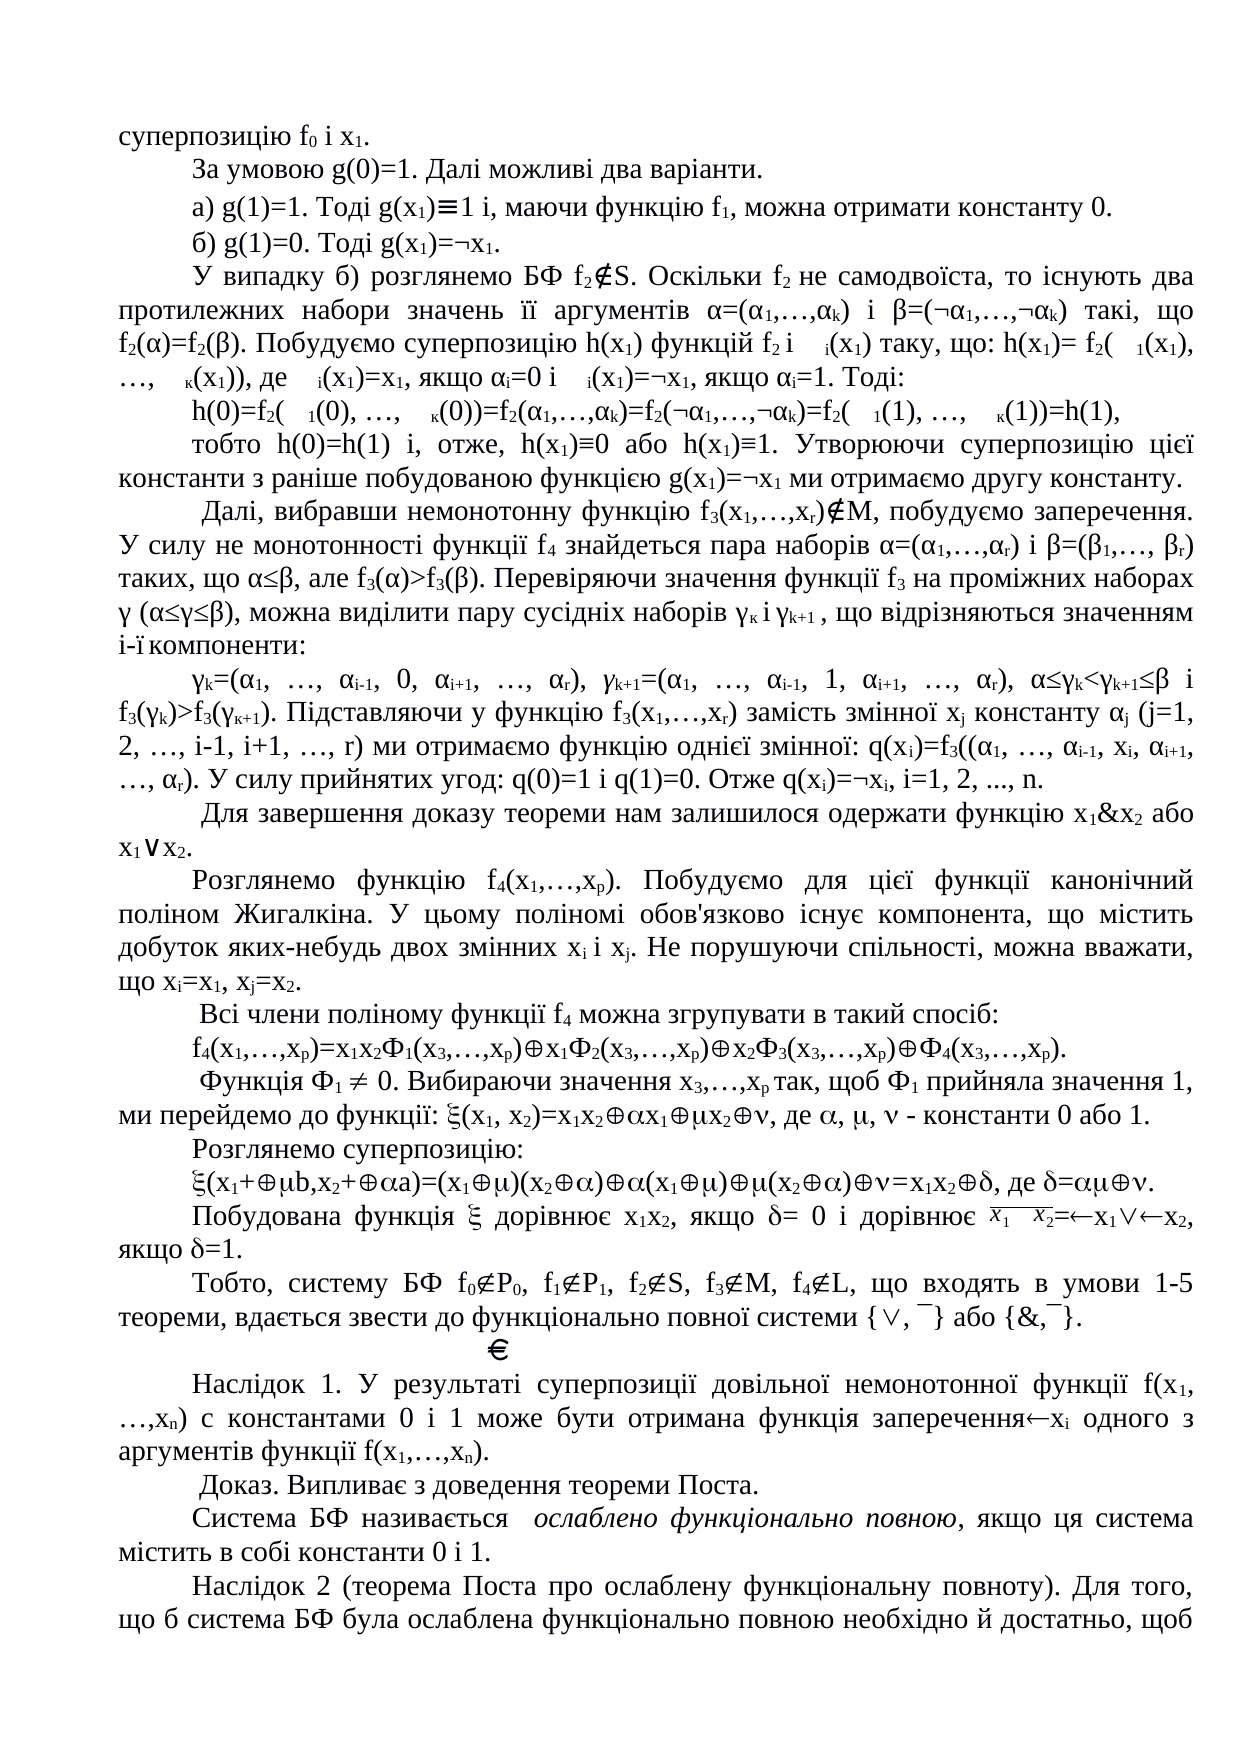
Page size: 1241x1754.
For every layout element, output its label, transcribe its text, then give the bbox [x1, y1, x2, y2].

text Далі, вибравши немонотонну функцію f3(x1,…,xr)∉М, побудуємо заперечення. У силу не монотонності функції f4 знайдеться пара наборів α=(α1,…,αr) і β=(β1,…, βr) таких, що α≤β, але f3(α)>f3(β). Перевіряючи значення функції f3 на проміжних наборах γ (α≤γ≤β), можна виділити пару сусідніх наборів γк і γk+1 , що відрізняються значенням i-ї компоненти: [118, 493, 1194, 661]
text Наслідок 1. У результаті суперпозиції довільної немонотонної функції f(x1,…,xn) с константами 0 і 1 може бути отримана функція заперечення¬xi одного з аргументів функції f(x1,…,xn). [118, 1366, 1194, 1467]
text За умовою g(0)=1. Далі можливі два варіанти. [118, 152, 1194, 185]
text Для завершення доказу теореми нам залишилося одержати функцію х1&х2 або x1∨x2. [118, 795, 1194, 862]
text Розглянемо функцію f4(х1,…,хр). Побудуємо для цієї функції канонічний поліном Жигалкіна. У цьому поліномі обов'язково існує компонента, що містить добуток яких-небудь двох змінних хi і xj. Не порушуючи спільності, можна вважати, що xi=x1, xj=x2. [118, 862, 1194, 996]
text Доказ. Випливає з доведення теореми Поста. [118, 1467, 1194, 1501]
text Всі члени поліному функції f4 можна згрупувати в такий спосіб: [118, 996, 1194, 1030]
text суперпозицію f0 і х1. [118, 118, 1194, 152]
text h(0)=f2(1(0), …, к(0))=f2(α1,…,αk)=f2(¬α1,…,¬αk)=f2(1(1), …, к(1))=h(1), [118, 393, 1194, 426]
text тобто h(0)=h(1) і, отже, h(x1)≡0 або h(x1)≡1. Утворюючи суперпозицію цієї константи з раніше побудованою функцією g(x1)=¬x1 ми отримаємо другу константу. [118, 426, 1194, 493]
text Побудована функція  дорівнює х1х2, якщо = 0 і дорівнює =¬х1∨¬x2, якщо =1. [118, 1198, 1194, 1265]
text б) g(1)=0. Тоді g(x1)=¬x1. [118, 225, 1194, 258]
text У випадку б) розглянемо БФ f2∉S. Оскільки f2 не самодвоїста, то існують два протилежних набори значень її аргументів α=(α1,…,αk) і β=(¬α1,…,¬αk) такі, що f2(α)=f2(β). Побудуємо суперпозицію h(x1) функцій f2 і і(x1) таку, що: h(x1)= f2(1(x1),…, к(x1)), де і(x1)=х1, якщо αі=0 і і(x1)=¬х1, якщо αі=1. Тоді: [118, 258, 1194, 393]
text Розглянемо суперпозицію: [118, 1131, 1194, 1164]
text Наслідок 2 (теорема Поста про ослаблену функціональну повноту). Для того, що б система БФ була ослаблена функціонально повною необхідно й достатньо, щоб [118, 1568, 1194, 1635]
text (х1+⊕b,х2+⊕αа)=(х1⊕)(х2⊕α)⊕α(х1⊕)⊕(х2⊕α)⊕=х1х2⊕, де =α⊕. [118, 1164, 1194, 1198]
text f4(х1,…,хр)=х1х2Ф1(х3,…,хр)⊕х1Ф2(х3,…,хр)⊕х2Ф3(х3,…,хр)⊕Ф4(х3,…,хр). [118, 1030, 1194, 1063]
text а) g(1)=1. Тоді g(x1)≡1 і, маючи функцію f1, можна отримати константу 0. [118, 185, 1194, 225]
text Тобто, систему БФ f0∉Р0, f1∉Р1, f2∉S, f3∉M, f4∉L, що входять в умови 1-5 теореми, вдається звести до функціонально повної системи {∨, ¯} або {&,¯}.  [118, 1265, 1194, 1366]
text Функція Ф1  0. Вибираючи значення х3,…,хр так, щоб Ф1 прийняла значення 1, ми перейдемо до функції: (х1, х2)=х1х2⊕αх1⊕х2⊕, де α, ,  - константи 0 або 1. [118, 1063, 1194, 1131]
text Система БФ називається ослаблено функціонально повною, якщо ця система містить в собі константи 0 і 1. [118, 1501, 1194, 1568]
text γk=(α1, …, αi-1, 0, αi+1, …, αr), γk+1=(α1, …, αi-1, 1, αi+1, …, αr), α≤γk<γk+1≤β і f3(γk)>f3(γк+1). Підставляючи у функцію f3(x1,…,xr) замість змінної хj константу αj (j=1, 2, …, i-1, i+1, …, r) ми отримаємо функцію однієї змінної: q(xi)=f3((α1, …, αi-1, xi, αi+1, …, αr). У силу прийнятих угод: q(0)=1 і q(1)=0. Отже q(xi)=¬xi, і=1, 2, ..., n. [118, 661, 1194, 795]
